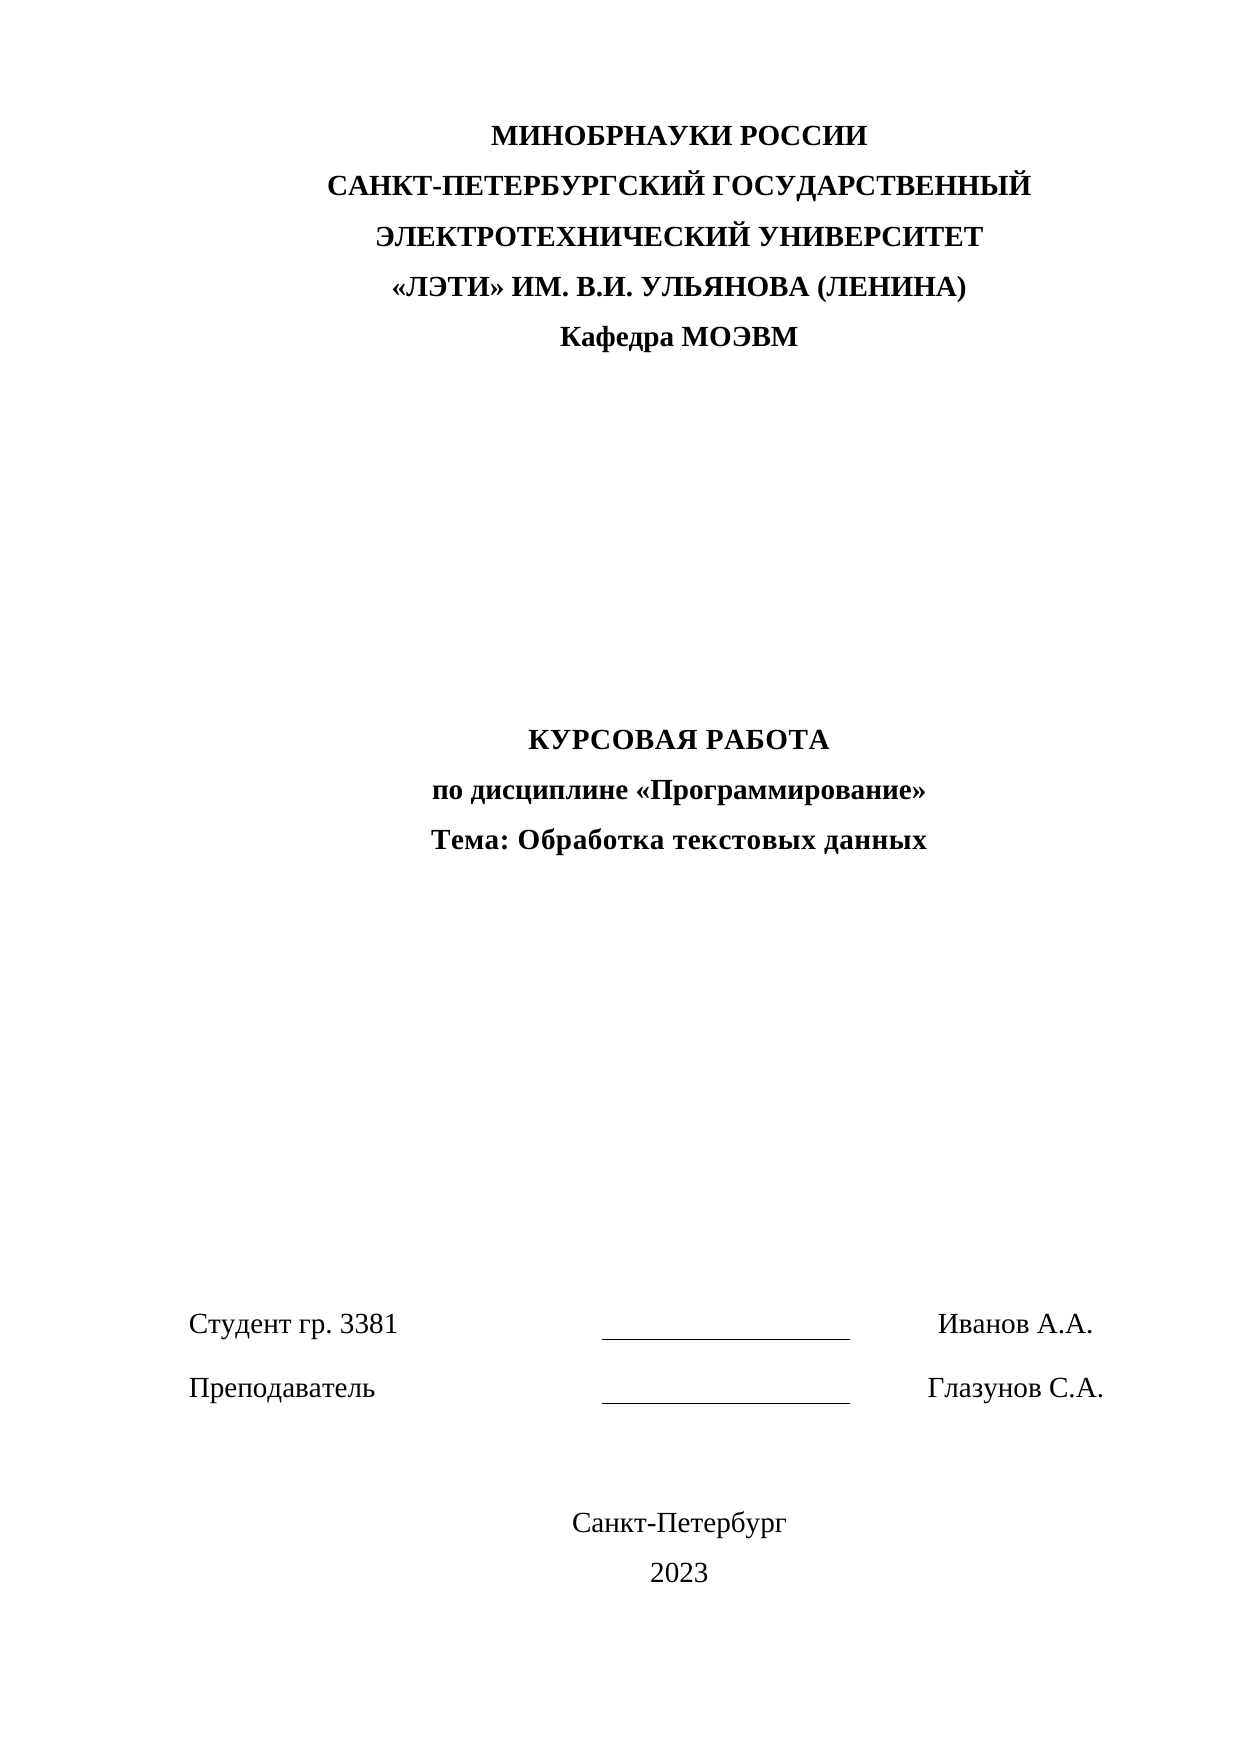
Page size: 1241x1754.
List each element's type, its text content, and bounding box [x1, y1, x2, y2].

text МИНОБРНАУКИ РОССИИ [177, 118, 1181, 152]
text Курсовая РАБОТА [177, 722, 1181, 755]
table_header Студент гр. 3381 [177, 1275, 602, 1339]
table_cell Глазунов С.А. [850, 1339, 1181, 1403]
text электротехнический университет [177, 219, 1181, 252]
text Санкт-Петербургский государственный [177, 168, 1181, 202]
table_header [602, 1275, 850, 1339]
table_header Иванов А.А. [850, 1275, 1181, 1339]
text Кафедра МОЭВМ [177, 319, 1181, 353]
table_cell Преподаватель [177, 1339, 602, 1403]
text по дисциплине «Программирование» [177, 772, 1181, 806]
table_cell [602, 1340, 850, 1403]
text 2023 [177, 1555, 1181, 1589]
text Тема: Обработка текстовых данных [177, 822, 1181, 856]
text Санкт-Петербург [177, 1505, 1181, 1538]
text «ЛЭТИ» им. В.И. Ульянова (Ленина) [177, 269, 1181, 303]
